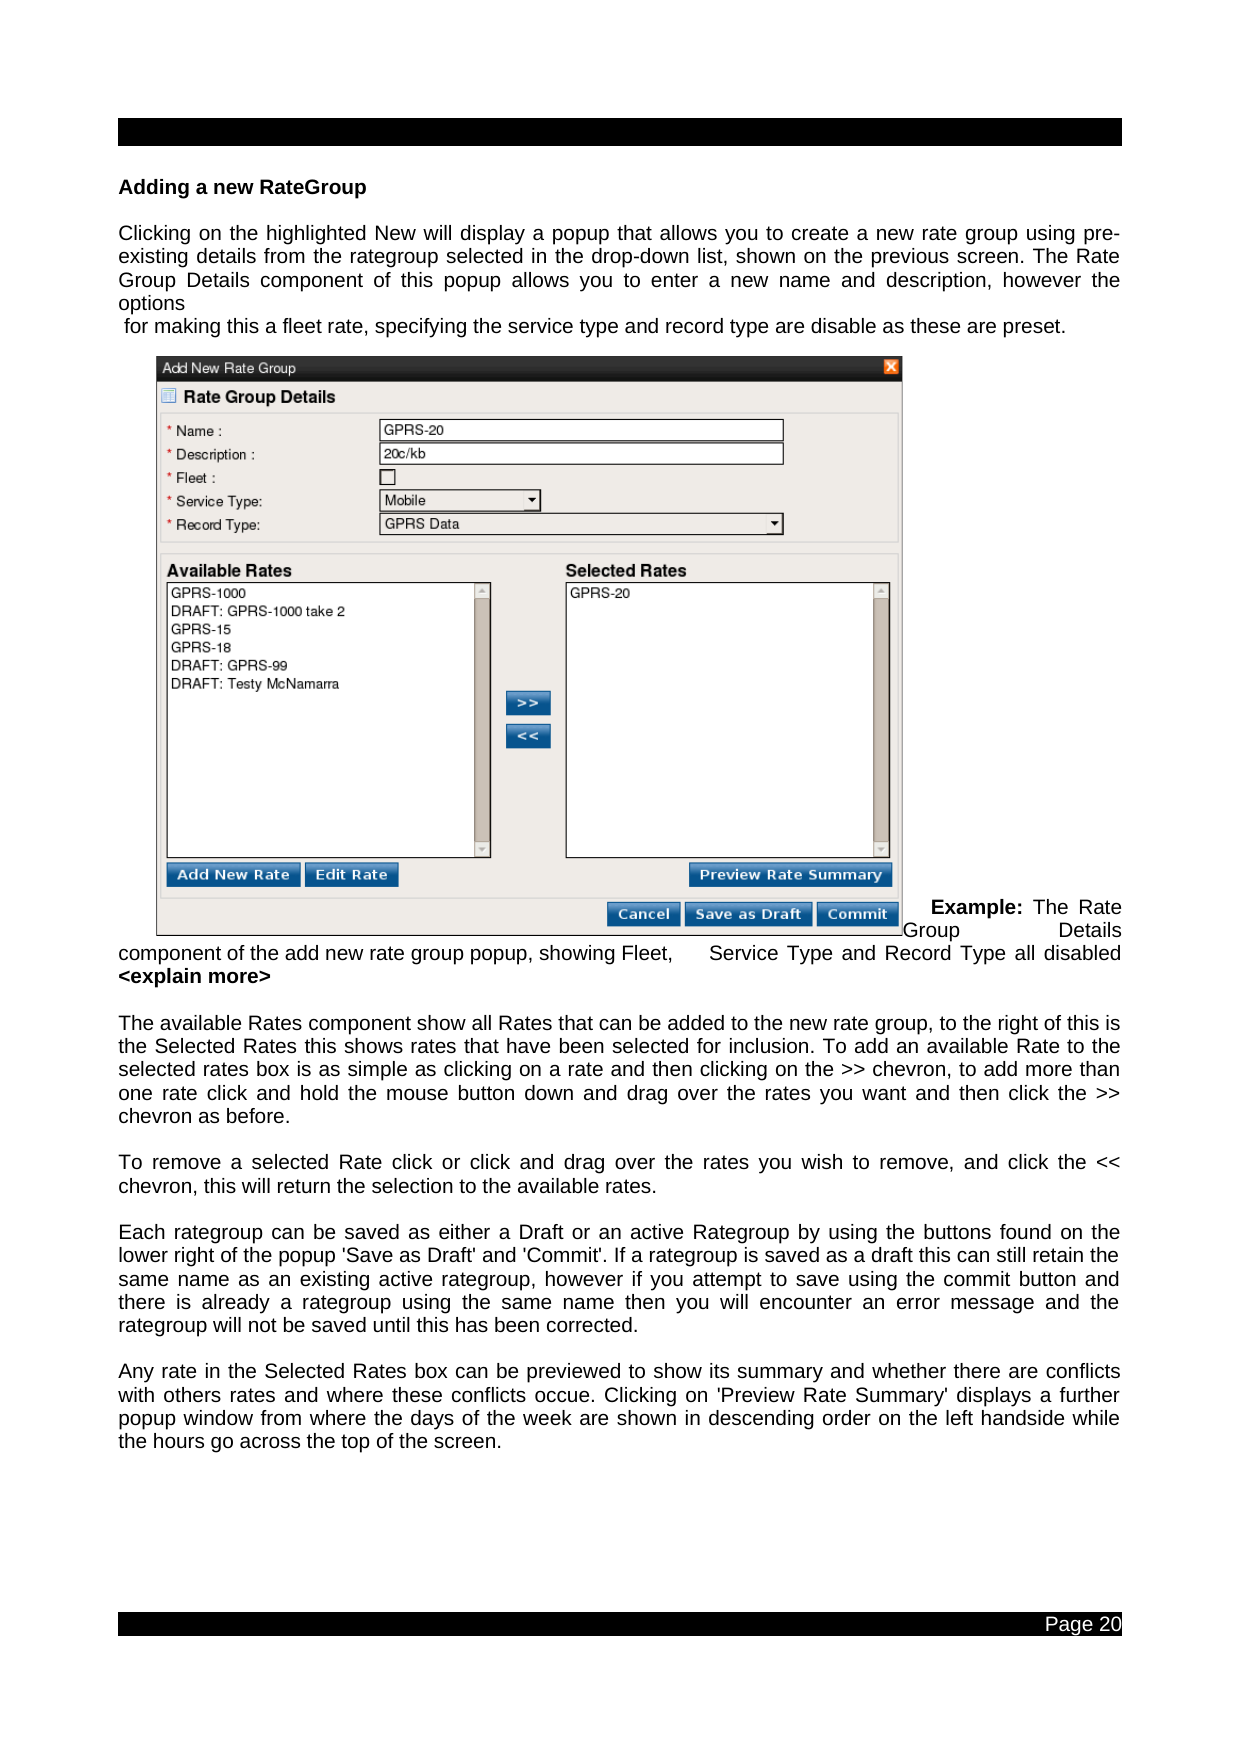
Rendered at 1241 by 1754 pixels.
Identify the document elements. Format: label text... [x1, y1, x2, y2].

picture [156, 356, 903, 936]
text Example: The Rate Group Details component of the add new rate group popup, showing Fleet, Service Type and Record Type all disabled <explain more> [118, 895, 1122, 988]
text Each rategroup can be saved as either a Draft or an active Rategroup by using the buttons found on the lower right of the popup 'Save as Draft' and 'Commit'. If a rategroup is saved as a draft this can still retain the same name as an existing active rategroup, however if you attempt to save using the commit button and there is already a rategroup using the same name then you will encounter an error message and the rategroup will not be saved until this has been corrected. [118, 1221, 1122, 1337]
text for making this a fleet rate, specifying the service type and record type are disable as these are preset. [118, 315, 1122, 338]
text Any rate in the Selected Rates box can be previewed to show its summary and whether there are conflicts with others rates and where these conflicts occue. Clicking on 'Preview Rate Summary' displays a further popup window from where the days of the week are shown in descending order on the left handside while the hours go across the top of the screen. [118, 1360, 1122, 1453]
text The available Rates component show all Rates that can be added to the new rate group, to the right of this is the Selected Rates this shows rates that have been selected for inclusion. To add an available Rate to the selected rates box is as simple as clicking on a rate and then clicking on the >> chevron, to add more than one rate click and hold the mouse button down and drag over the rates you want and then click the >> chevron as before. [118, 1012, 1122, 1128]
text Clicking on the highlighted New will display a popup that allows you to create a new rate group using pre-existing details from the rategroup selected in the drop-down list, shown on the previous screen. The Rate Group Details component of this popup allows you to enter a new name and description, however the options [118, 222, 1122, 315]
text To remove a selected Rate click or click and drag over the rates you wish to remove, and click the << chevron, this will return the selection to the available rates. [118, 1151, 1122, 1197]
text Adding a new RateGroup [118, 175, 1122, 198]
